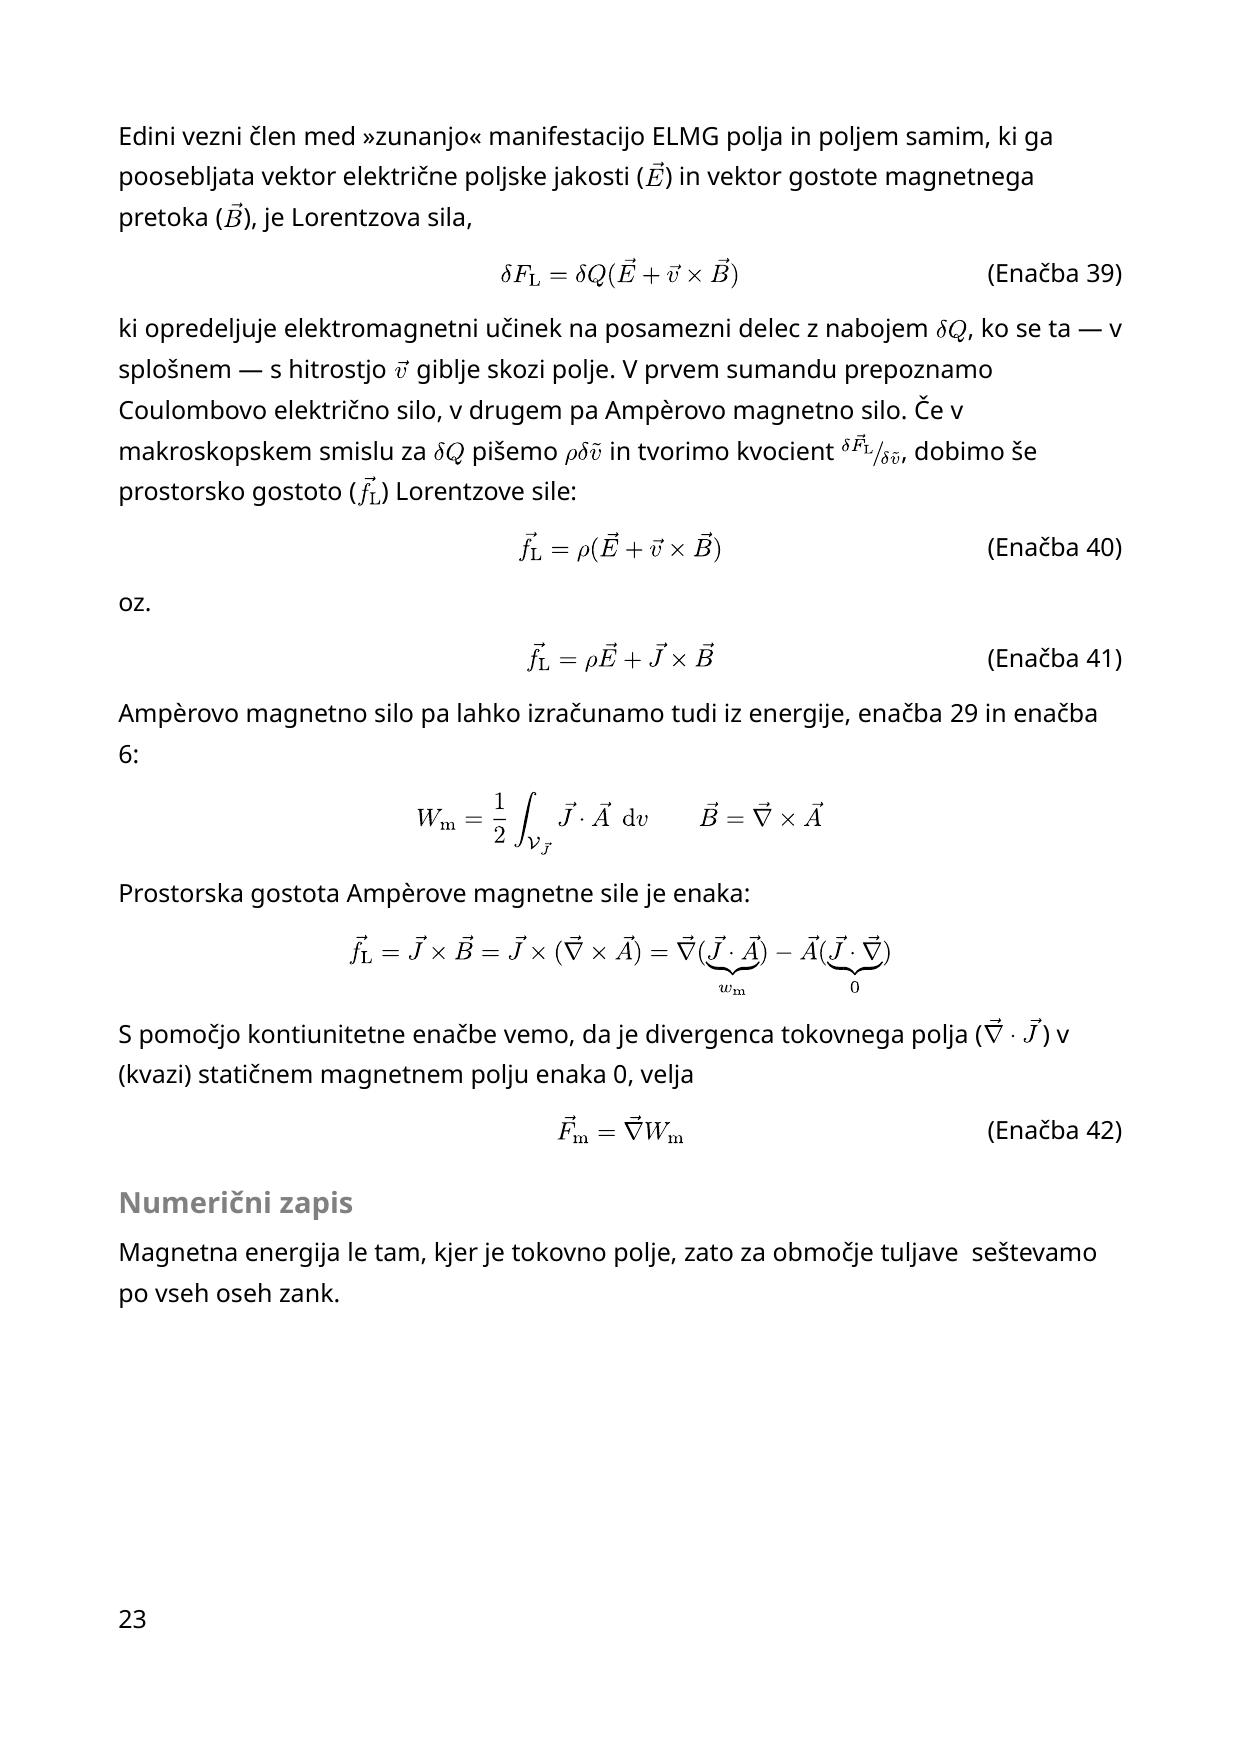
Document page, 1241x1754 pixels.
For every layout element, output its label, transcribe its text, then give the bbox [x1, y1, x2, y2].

subtitle Numerični zapis [118, 1182, 1122, 1222]
text ki opredeljuje elektromagnetni učinek na posamezni delec z nabojem , ko se ta — v splošnem — s hitrostjo giblje skozi polje. V prvem sumandu prepoznamo Coulombovo električno silo, v drugem pa Ampèrovo magnetno silo. Če v makroskopskem smislu za pišemo in tvorimo kvocient , dobimo še prostorsko gostoto () Lorentzove sile: [118, 311, 1122, 508]
text (Enačba 39) [118, 255, 1122, 289]
text (Enačba 40) [118, 529, 1122, 563]
text Ampèrovo magnetno silo pa lahko izračunamo tudi iz energije, enačba 29 in enačba 6: [118, 696, 1122, 771]
text (Enačba 41) [118, 640, 1122, 674]
text (Enačba 42) [118, 1112, 1122, 1147]
text Magnetna energija le tam, kjer je tokovno polje, zato za območje tuljave seštevamo po vseh oseh zank. [118, 1235, 1122, 1309]
text S pomočjo kontiunitetne enačbe vemo, da je divergenca tokovnega polja () v (kvazi) statičnem magnetnem polju enaka 0, velja [118, 1016, 1122, 1091]
text Prostorska gostota Ampèrove magnetne sile je enaka: [118, 876, 1122, 910]
text Edini vezni člen med »zunanjo« manifestacijo ELMG polja in poljem samim, ki ga poosebljata vektor električne poljske jakosti () in vektor gostote magnetnega pretoka (), je Lorentzova sila, [118, 118, 1122, 234]
text oz. [118, 585, 1122, 619]
